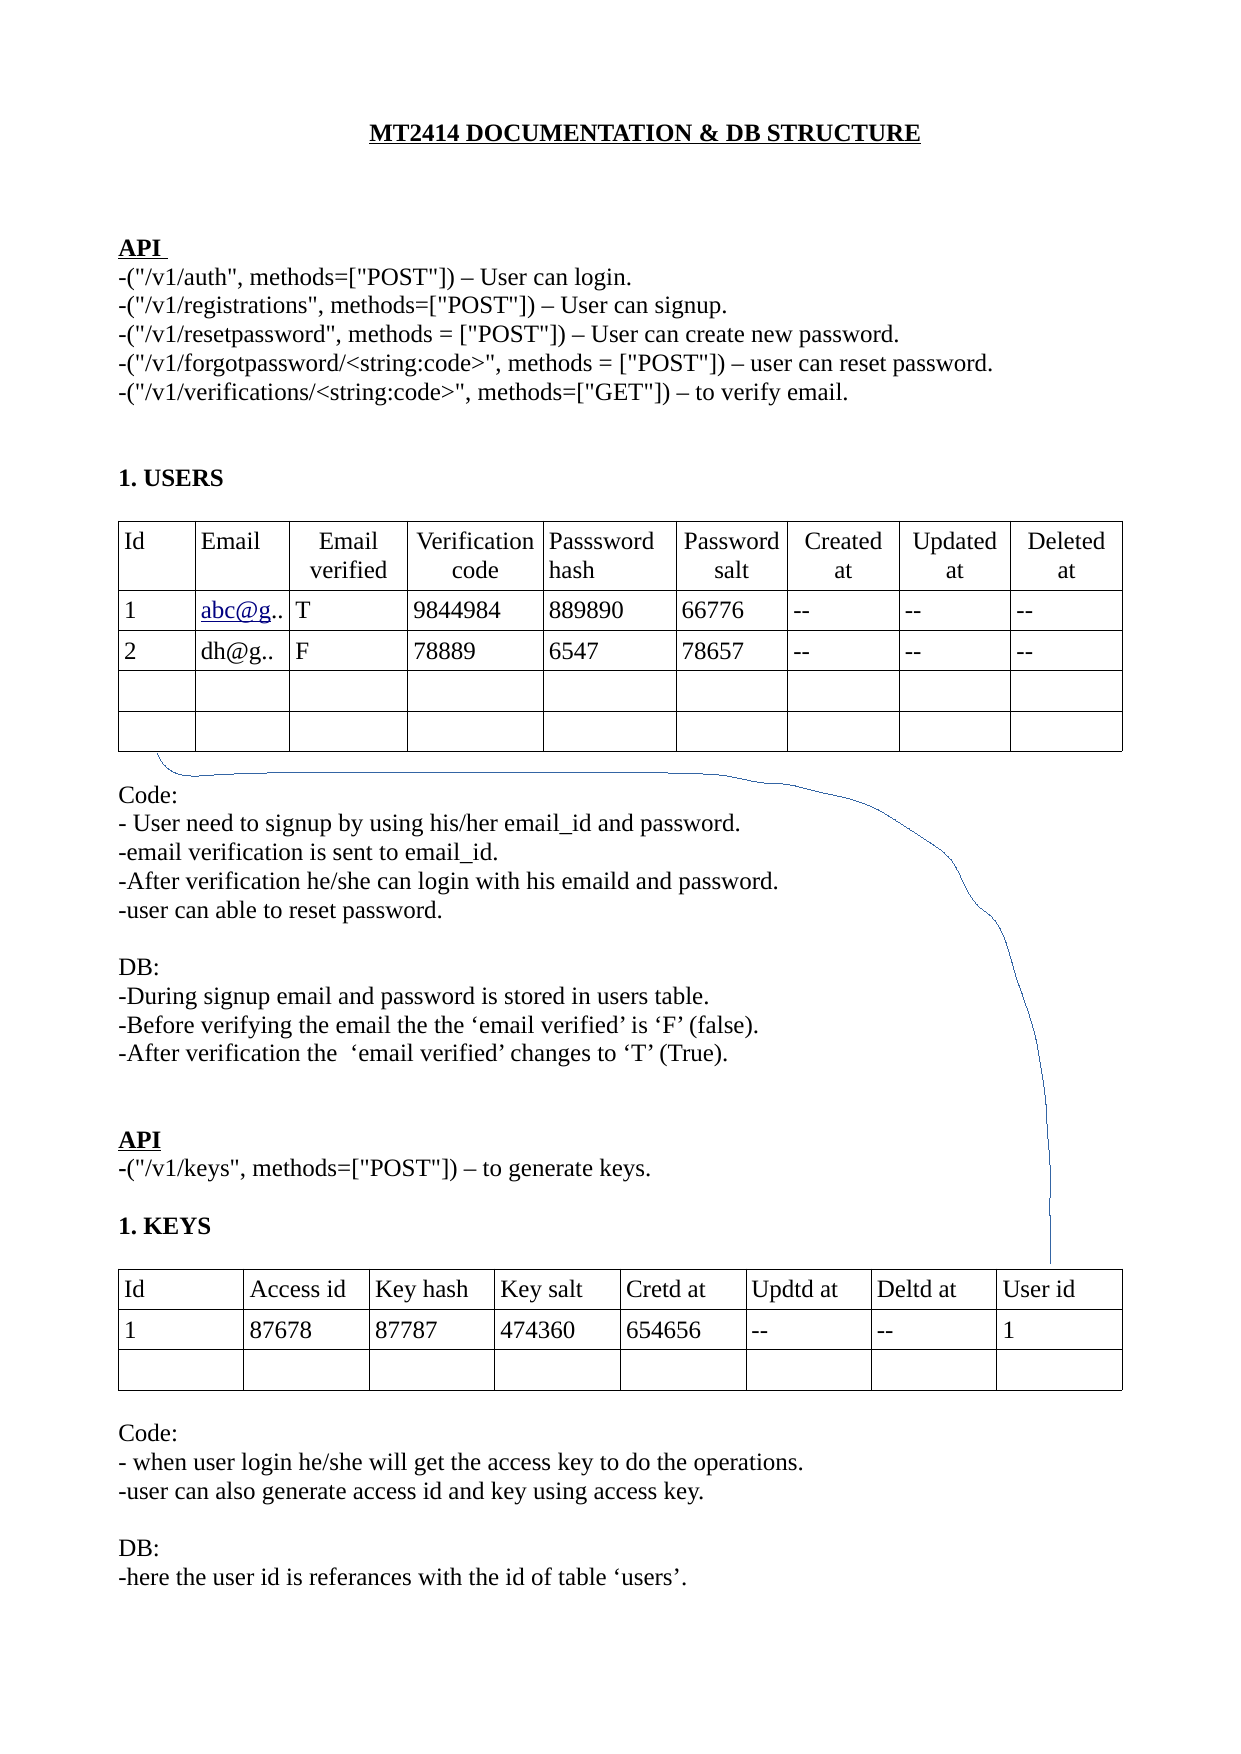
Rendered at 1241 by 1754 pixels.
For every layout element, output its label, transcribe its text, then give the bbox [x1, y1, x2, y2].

table_header Deltd at [872, 1270, 996, 1309]
table_cell [900, 671, 1010, 711]
table_cell -- [788, 591, 899, 630]
table_cell -- [1011, 591, 1122, 630]
table_cell [677, 712, 787, 751]
table_cell [408, 712, 543, 751]
table_header Updated at [900, 522, 1010, 590]
table_cell [196, 671, 289, 711]
table_cell [290, 671, 407, 711]
text Code: [118, 1418, 1122, 1447]
text -("/v1/resetpassword", methods = ["POST"]) – User can create new password. [118, 319, 1122, 348]
table_cell [788, 671, 899, 711]
text 1. USERS [118, 463, 1122, 492]
table_cell [788, 712, 899, 751]
table_cell [196, 712, 289, 751]
table_cell [495, 1350, 620, 1389]
table_cell 474360 [495, 1310, 620, 1349]
table_cell [677, 671, 787, 711]
text -Before verifying the email the the ‘email verified’ is ‘F’ (false). [118, 1010, 1122, 1038]
table_cell dh@g.. [196, 631, 289, 670]
text - when user login he/she will get the access key to do the operations. [118, 1447, 1122, 1476]
text DB: [118, 1533, 1122, 1562]
text Code: [118, 780, 1122, 808]
table_cell -- [788, 631, 899, 670]
table_header Email verified [290, 522, 407, 590]
table_cell 654656 [621, 1310, 746, 1349]
text -user can also generate access id and key using access key. [118, 1476, 1122, 1504]
table_header Id [119, 522, 195, 590]
text -user can able to reset password. [118, 895, 1122, 923]
table_header Password salt [677, 522, 787, 590]
text -email verification is sent to email_id. [118, 837, 1122, 866]
table_cell 1 [119, 591, 195, 630]
table_header Passsword hash [544, 522, 676, 590]
text -("/v1/keys", methods=["POST"]) – to generate keys. [118, 1153, 1122, 1182]
table_cell 78889 [408, 631, 543, 670]
table_cell 66776 [677, 591, 787, 630]
table_cell 9844984 [408, 591, 543, 630]
text -("/v1/auth", methods=["POST"]) – User can login. [118, 262, 1122, 291]
table_cell abc@g.. [196, 591, 289, 630]
text -After verification the ‘email verified’ changes to ‘T’ (True). [118, 1038, 1122, 1067]
table_cell [408, 671, 543, 711]
text [1050, 1211, 1122, 1240]
table_cell [997, 1350, 1122, 1389]
table_cell [1011, 671, 1122, 711]
table_header Verification code [408, 522, 543, 590]
table_cell [290, 712, 407, 751]
text 1. KEYS [118, 1211, 1050, 1240]
table_cell [244, 1350, 369, 1389]
table_cell 2 [119, 631, 195, 670]
table_cell [119, 712, 195, 751]
text -After verification he/she can login with his emaild and password. [118, 866, 1122, 895]
table_cell 87678 [244, 1310, 369, 1349]
table_cell [119, 671, 195, 711]
table_cell T [290, 591, 407, 630]
table_cell F [290, 631, 407, 670]
table_cell [621, 1350, 746, 1389]
table_header Key salt [495, 1270, 620, 1309]
table_cell 1 [997, 1310, 1122, 1349]
table_cell 1 [119, 1310, 243, 1349]
table_cell 889890 [544, 591, 676, 630]
text API [118, 1125, 1122, 1153]
table_header Created at [788, 522, 899, 590]
table_cell [370, 1350, 494, 1389]
table_cell [544, 712, 676, 751]
text -During signup email and password is stored in users table. [118, 981, 1122, 1010]
table_header Id [119, 1270, 243, 1309]
table_cell [1011, 712, 1122, 751]
text API [118, 233, 1122, 262]
table_cell 6547 [544, 631, 676, 670]
table_cell -- [900, 631, 1010, 670]
table_header Cretd at [621, 1270, 746, 1309]
table_cell -- [872, 1310, 996, 1349]
text MT2414 DOCUMENTATION & DB STRUCTURE [118, 118, 1122, 147]
text -here the user id is referances with the id of table ‘users’. [118, 1562, 1122, 1591]
text - User need to signup by using his/her email_id and password. [118, 808, 1122, 837]
table_header User id [997, 1270, 1122, 1309]
table_cell -- [900, 591, 1010, 630]
table_header Deleted at [1011, 522, 1122, 590]
table_header Key hash [370, 1270, 494, 1309]
table_cell [544, 671, 676, 711]
table_cell [900, 712, 1010, 751]
table_cell -- [1011, 631, 1122, 670]
text -("/v1/registrations", methods=["POST"]) – User can signup. [118, 291, 1122, 319]
table_cell [747, 1350, 871, 1389]
table_header Updtd at [747, 1270, 871, 1309]
table_cell -- [747, 1310, 871, 1349]
text -("/v1/forgotpassword/<string:code>", methods = ["POST"]) – user can reset password. [118, 348, 1122, 377]
table_cell 78657 [677, 631, 787, 670]
table_header Access id [244, 1270, 369, 1309]
table_header Email [196, 522, 289, 590]
table_cell [872, 1350, 996, 1389]
text DB: [118, 952, 1122, 981]
text -("/v1/verifications/<string:code>", methods=["GET"]) – to verify email. [118, 377, 1122, 406]
table_cell 87787 [370, 1310, 494, 1349]
table_cell [119, 1350, 243, 1389]
